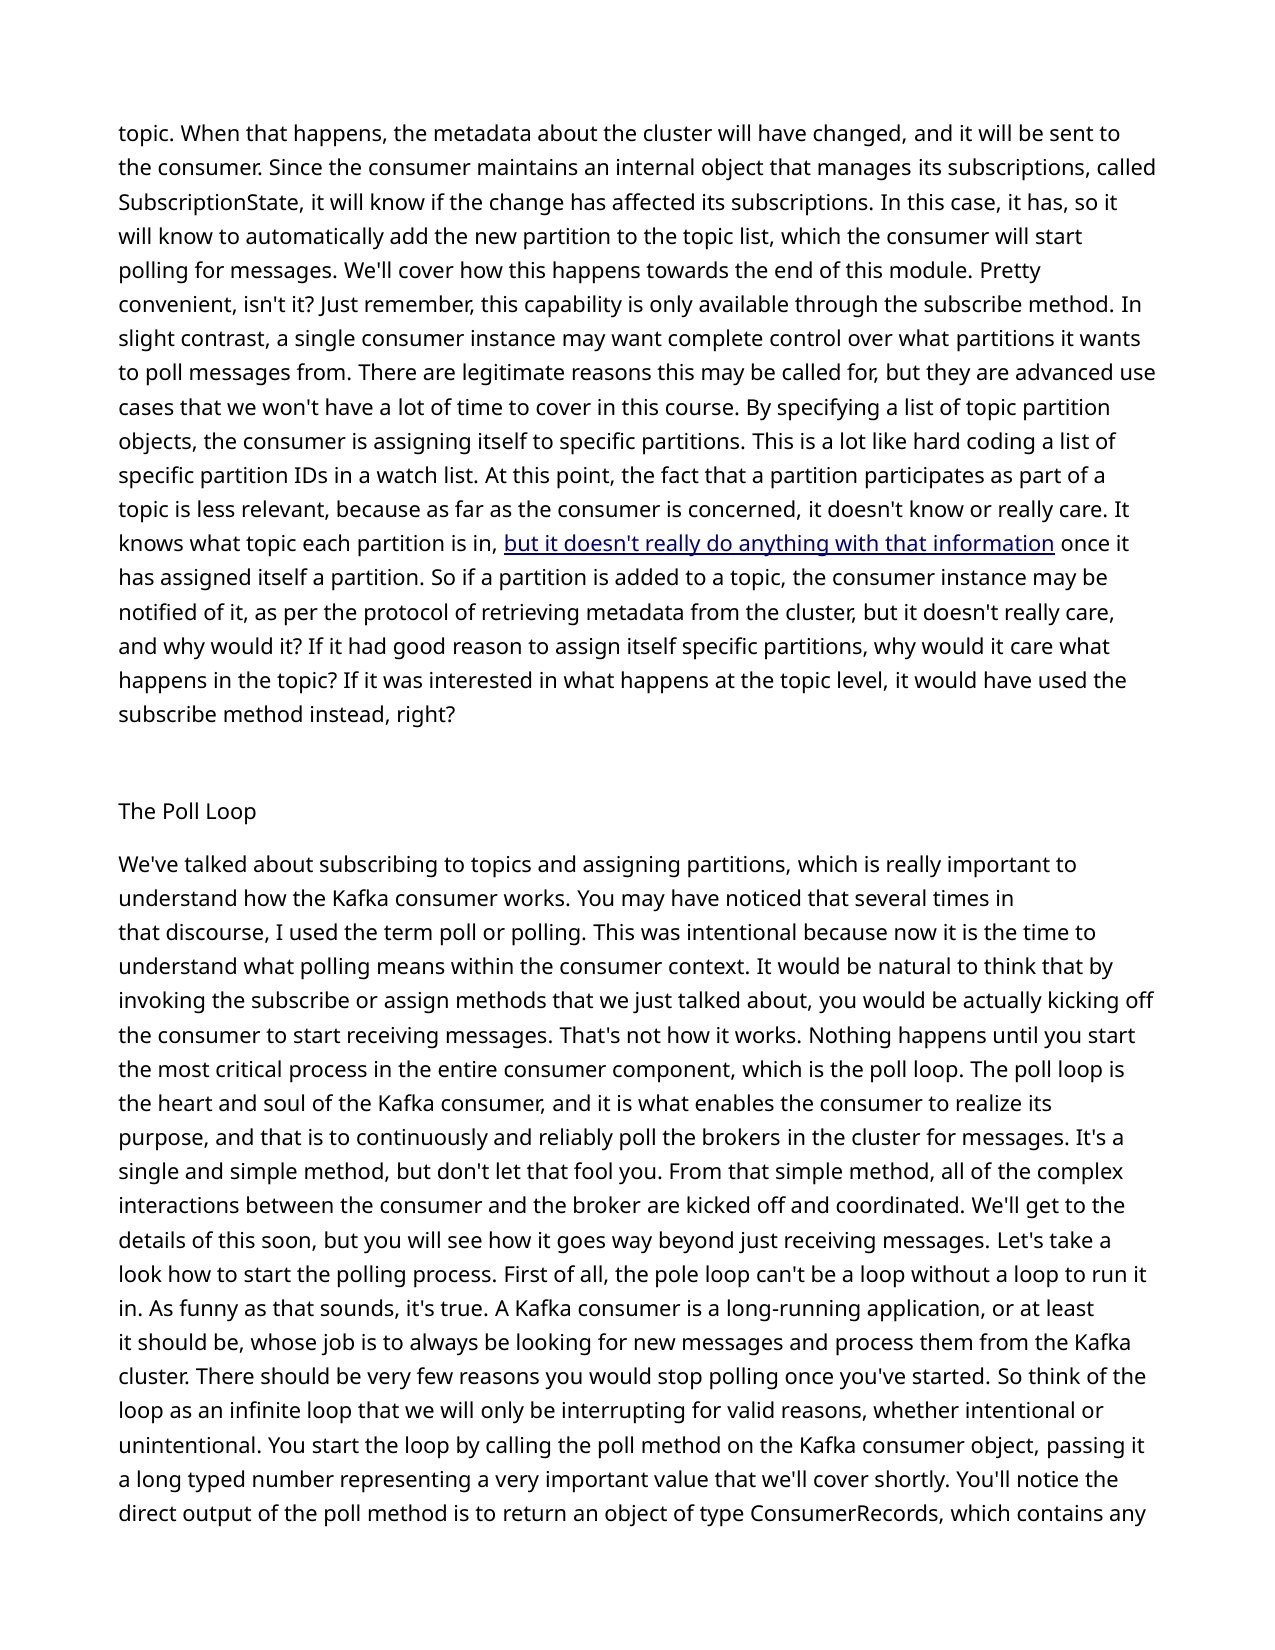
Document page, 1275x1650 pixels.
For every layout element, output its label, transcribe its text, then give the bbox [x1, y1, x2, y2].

text We've talked about subscribing to topics and assigning partitions, which is really important to understand how the Kafka consumer works. You may have noticed that several times in that discourse, I used the term poll or polling. This was intentional because now it is the time to understand what polling means within the consumer context. It would be natural to think that by invoking the subscribe or assign methods that we just talked about, you would be actually kicking off the consumer to start receiving messages. That's not how it works. Nothing happens until you start the most critical process in the entire consumer component, which is the poll loop. The poll loop is the heart and soul of the Kafka consumer, and it is what enables the consumer to realize its purpose, and that is to continuously and reliably poll the brokers in the cluster for messages. It's a single and simple method, but don't let that fool you. From that simple method, all of the complex interactions between the consumer and the broker are kicked off and coordinated. We'll get to the details of this soon, but you will see how it goes way beyond just receiving messages. Let's take a look how to start the polling process. First of all, the pole loop can't be a loop without a loop to run it in. As funny as that sounds, it's true. A Kafka consumer is a long‑running application, or at least it should be, whose job is to always be looking for new messages and process them from the Kafka cluster. There should be very few reasons you would stop polling once you've started. So think of the loop as an infinite loop that we will only be interrupting for valid reasons, whether intentional or unintentional. You start the loop by calling the poll method on the Kafka consumer object, passing it a long typed number representing a very important value that we'll cover shortly. You'll notice the direct output of the poll method is to return an object of type ConsumerRecords, which contains any [118, 849, 1157, 1528]
subtitle The Poll Loop [118, 796, 1157, 825]
text topic. When that happens, the metadata about the cluster will have changed, and it will be sent to the consumer. Since the consumer maintains an internal object that manages its subscriptions, called SubscriptionState, it will know if the change has affected its subscriptions. In this case, it has, so it will know to automatically add the new partition to the topic list, which the consumer will start polling for messages. We'll cover how this happens towards the end of this module. Pretty convenient, isn't it? Just remember, this capability is only available through the subscribe method. In slight contrast, a single consumer instance may want complete control over what partitions it wants to poll messages from. There are legitimate reasons this may be called for, but they are advanced use cases that we won't have a lot of time to cover in this course. By specifying a list of topic partition objects, the consumer is assigning itself to specific partitions. This is a lot like hard coding a list of specific partition IDs in a watch list. At this point, the fact that a partition participates as part of a topic is less relevant, because as far as the consumer is concerned, it doesn't know or really care. It knows what topic each partition is in, but it doesn't really do anything with that information once it has assigned itself a partition. So if a partition is added to a topic, the consumer instance may be notified of it, as per the protocol of retrieving metadata from the cluster, but it doesn't really care, and why would it? If it had good reason to assign itself specific partitions, why would it care what happens in the topic? If it was interested in what happens at the topic level, it would have used the subscribe method instead, right? [118, 118, 1157, 729]
